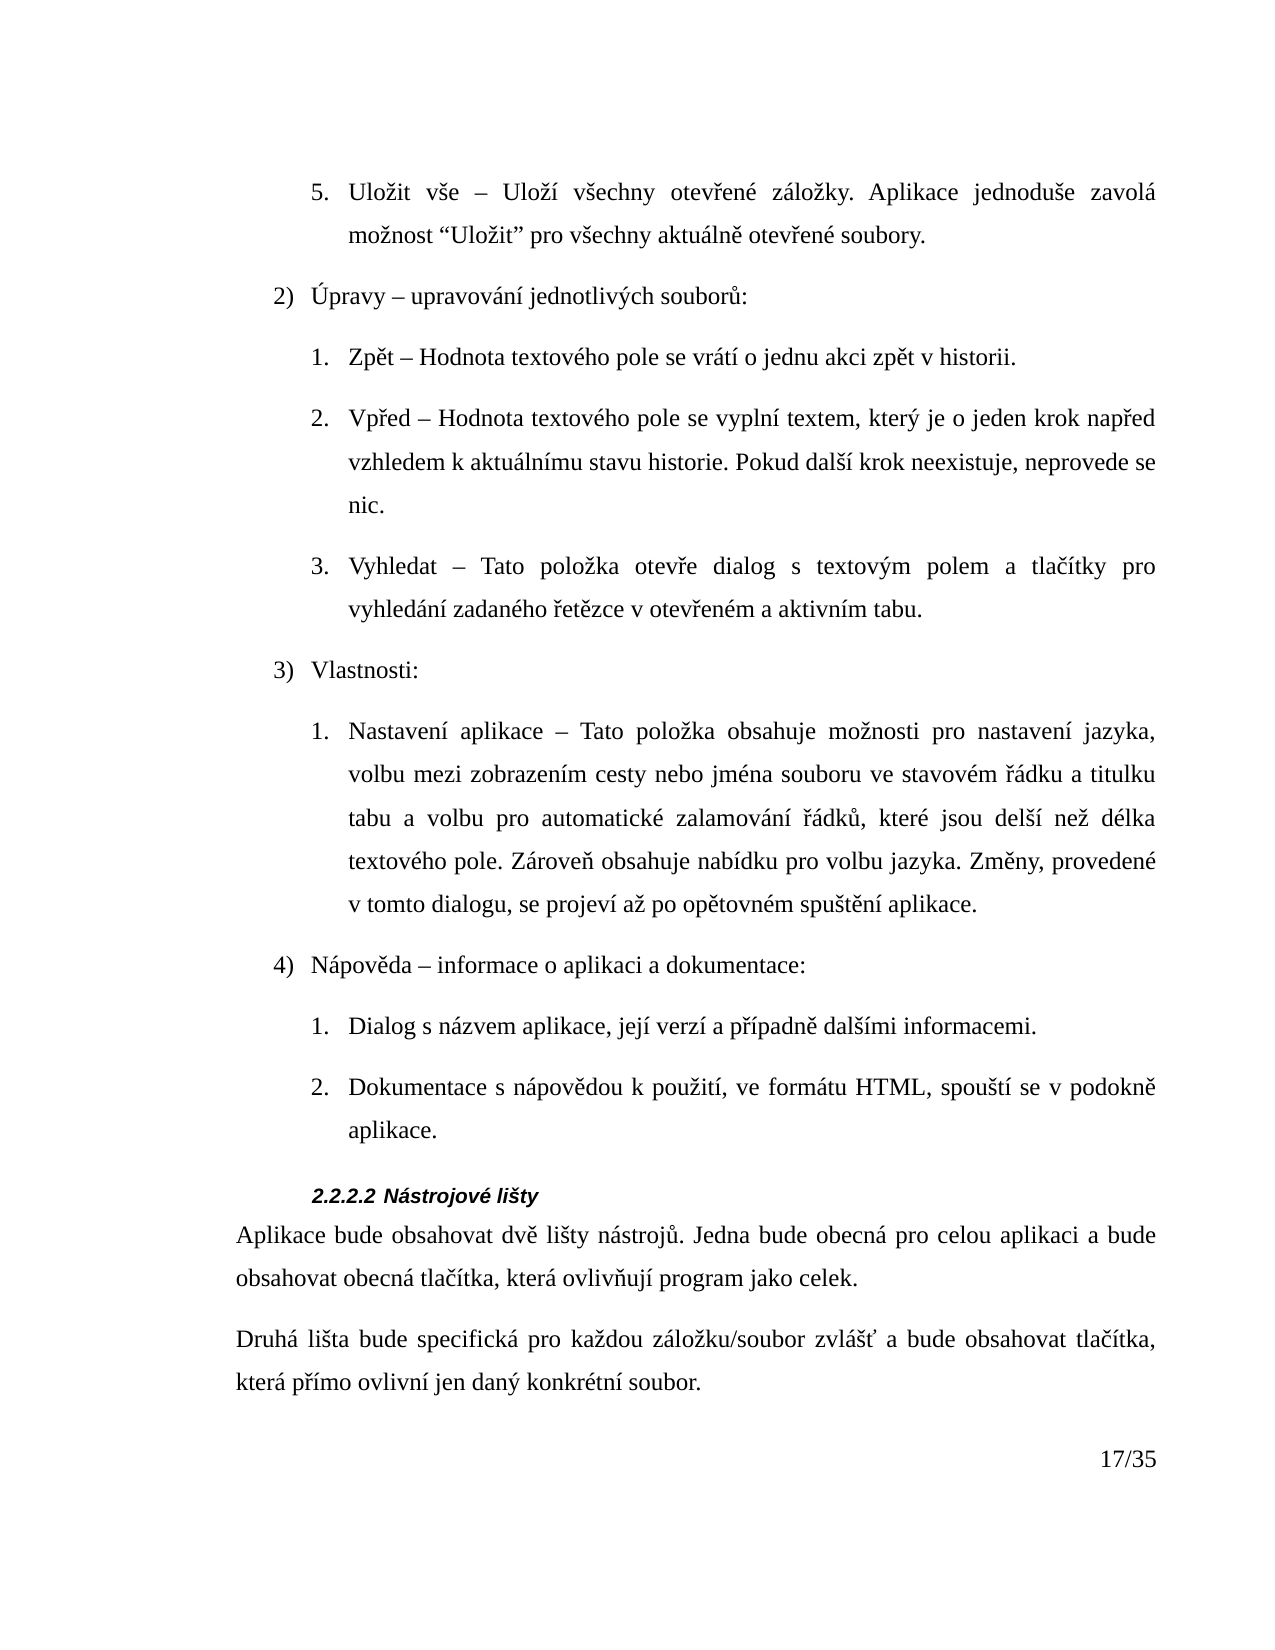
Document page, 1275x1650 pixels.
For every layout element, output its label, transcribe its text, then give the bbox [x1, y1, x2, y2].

list Vyhledat – Tato položka otevře dialog s textovým polem a tlačítky pro vyhledání zadaného řetězce v otevřeném a aktivním tabu. [311, 551, 1156, 623]
list Uložit vše – Uloží všechny otevřené záložky. Aplikace jednoduše zavolá možnost “Uložit” pro všechny aktuálně otevřené soubory. [311, 177, 1156, 249]
list Úpravy – upravování jednotlivých souborů: [273, 281, 1156, 310]
subtitle Nástrojové lišty [306, 1184, 1156, 1208]
list Vlastnosti: [273, 655, 1156, 684]
list Zpět – Hodnota textového pole se vrátí o jednu akci zpět v historii. [311, 342, 1156, 371]
list Nápověda – informace o aplikaci a dokumentace: [273, 950, 1156, 979]
list Nastavení aplikace – Tato položka obsahuje možnosti pro nastavení jazyka, volbu mezi zobrazením cesty nebo jména souboru ve stavovém řádku a titulku tabu a volbu pro automatické zalamování řádků, které jsou delší než délka textového pole. Zároveň obsahuje nabídku pro volbu jazyka. Změny, provedené v tomto dialogu, se projeví až po opětovném spuštění aplikace. [311, 716, 1156, 918]
text Aplikace bude obsahovat dvě lišty nástrojů. Jedna bude obecná pro celou aplikaci a bude obsahovat obecná tlačítka, která ovlivňují program jako celek. [236, 1220, 1156, 1292]
list Dokumentace s nápovědou k použití, ve formátu HTML, spouští se v podokně aplikace. [311, 1072, 1156, 1144]
text Druhá lišta bude specifická pro každou záložku/soubor zvlášť a bude obsahovat tlačítka, která přímo ovlivní jen daný konkrétní soubor. [236, 1324, 1156, 1396]
list Vpřed – Hodnota textového pole se vyplní textem, který je o jeden krok napřed vzhledem k aktuálnímu stavu historie. Pokud další krok neexistuje, neprovede se nic. [311, 403, 1156, 518]
list Dialog s názvem aplikace, její verzí a případně dalšími informacemi. [311, 1011, 1156, 1040]
